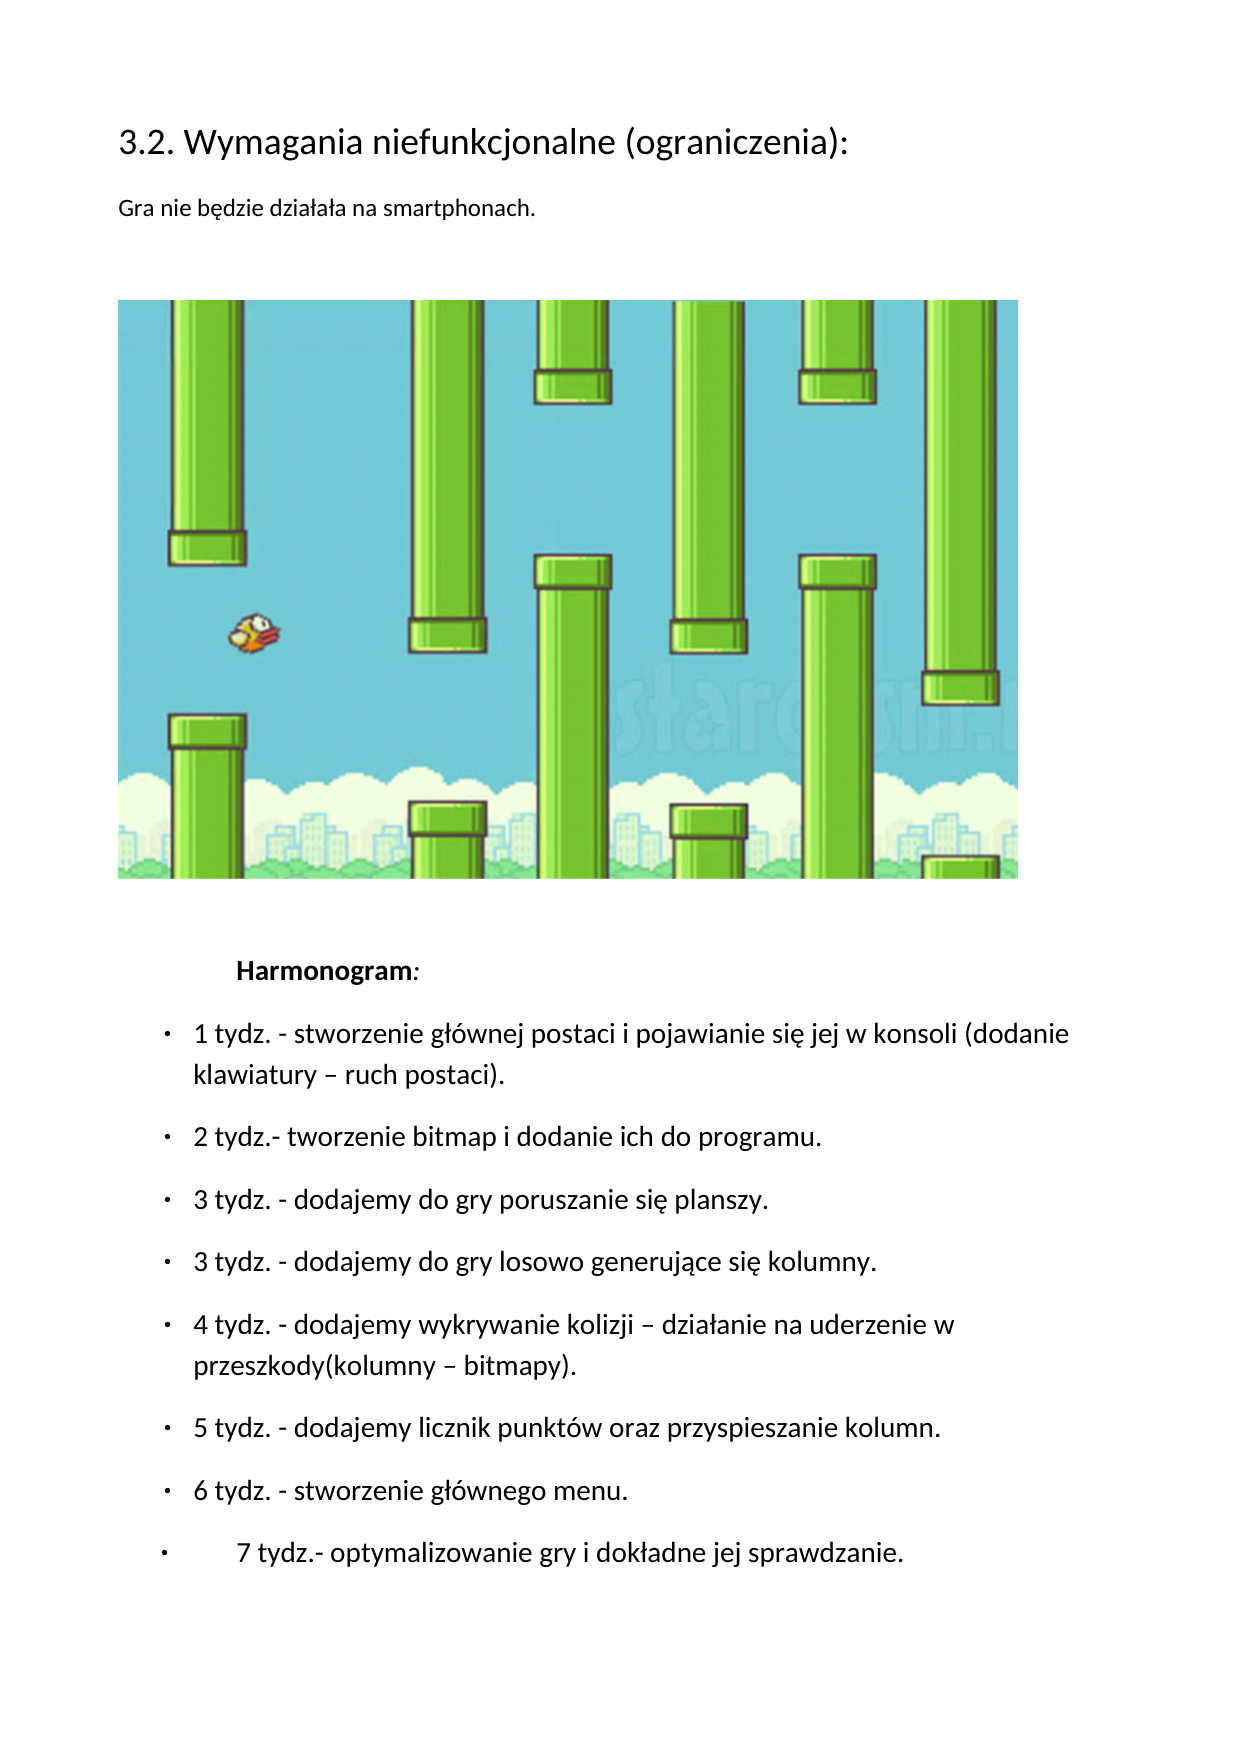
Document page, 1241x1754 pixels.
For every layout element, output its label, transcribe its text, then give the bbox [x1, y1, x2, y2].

text ・ 4 tydz. - dodajemy wykrywanie kolizji – działanie na uderzenie w przeszkody(kolumny – bitmapy). [156, 1305, 1122, 1382]
text ・ 3 tydz. - dodajemy do gry poruszanie się planszy. [156, 1180, 1122, 1216]
text ・ 1 tydz. - stworzenie głównej postaci i pojawianie się jej w konsoli (dodanie klawiatury – ruch postaci). [156, 1014, 1122, 1091]
text ・ 5 tydz. - dodajemy licznik punktów oraz przyspieszanie kolumn. [156, 1408, 1122, 1445]
text ・ 2 tydz.- tworzenie bitmap i dodanie ich do programu. [156, 1118, 1122, 1154]
text 3.2. Wymagania niefunkcjonalne (ograniczenia): [118, 118, 1122, 164]
text ・ 3 tydz. - dodajemy do gry losowo generujące się kolumny. [156, 1243, 1122, 1279]
text ・ 6 tydz. - stworzenie głównego menu. [156, 1471, 1122, 1507]
text Harmonogram: [118, 952, 1122, 988]
text ・ 7 tydz.- optymalizowanie gry i dokładne jej sprawdzanie. [118, 1533, 1122, 1570]
text Gra nie będzie działała na smartphonach. [118, 192, 1122, 222]
